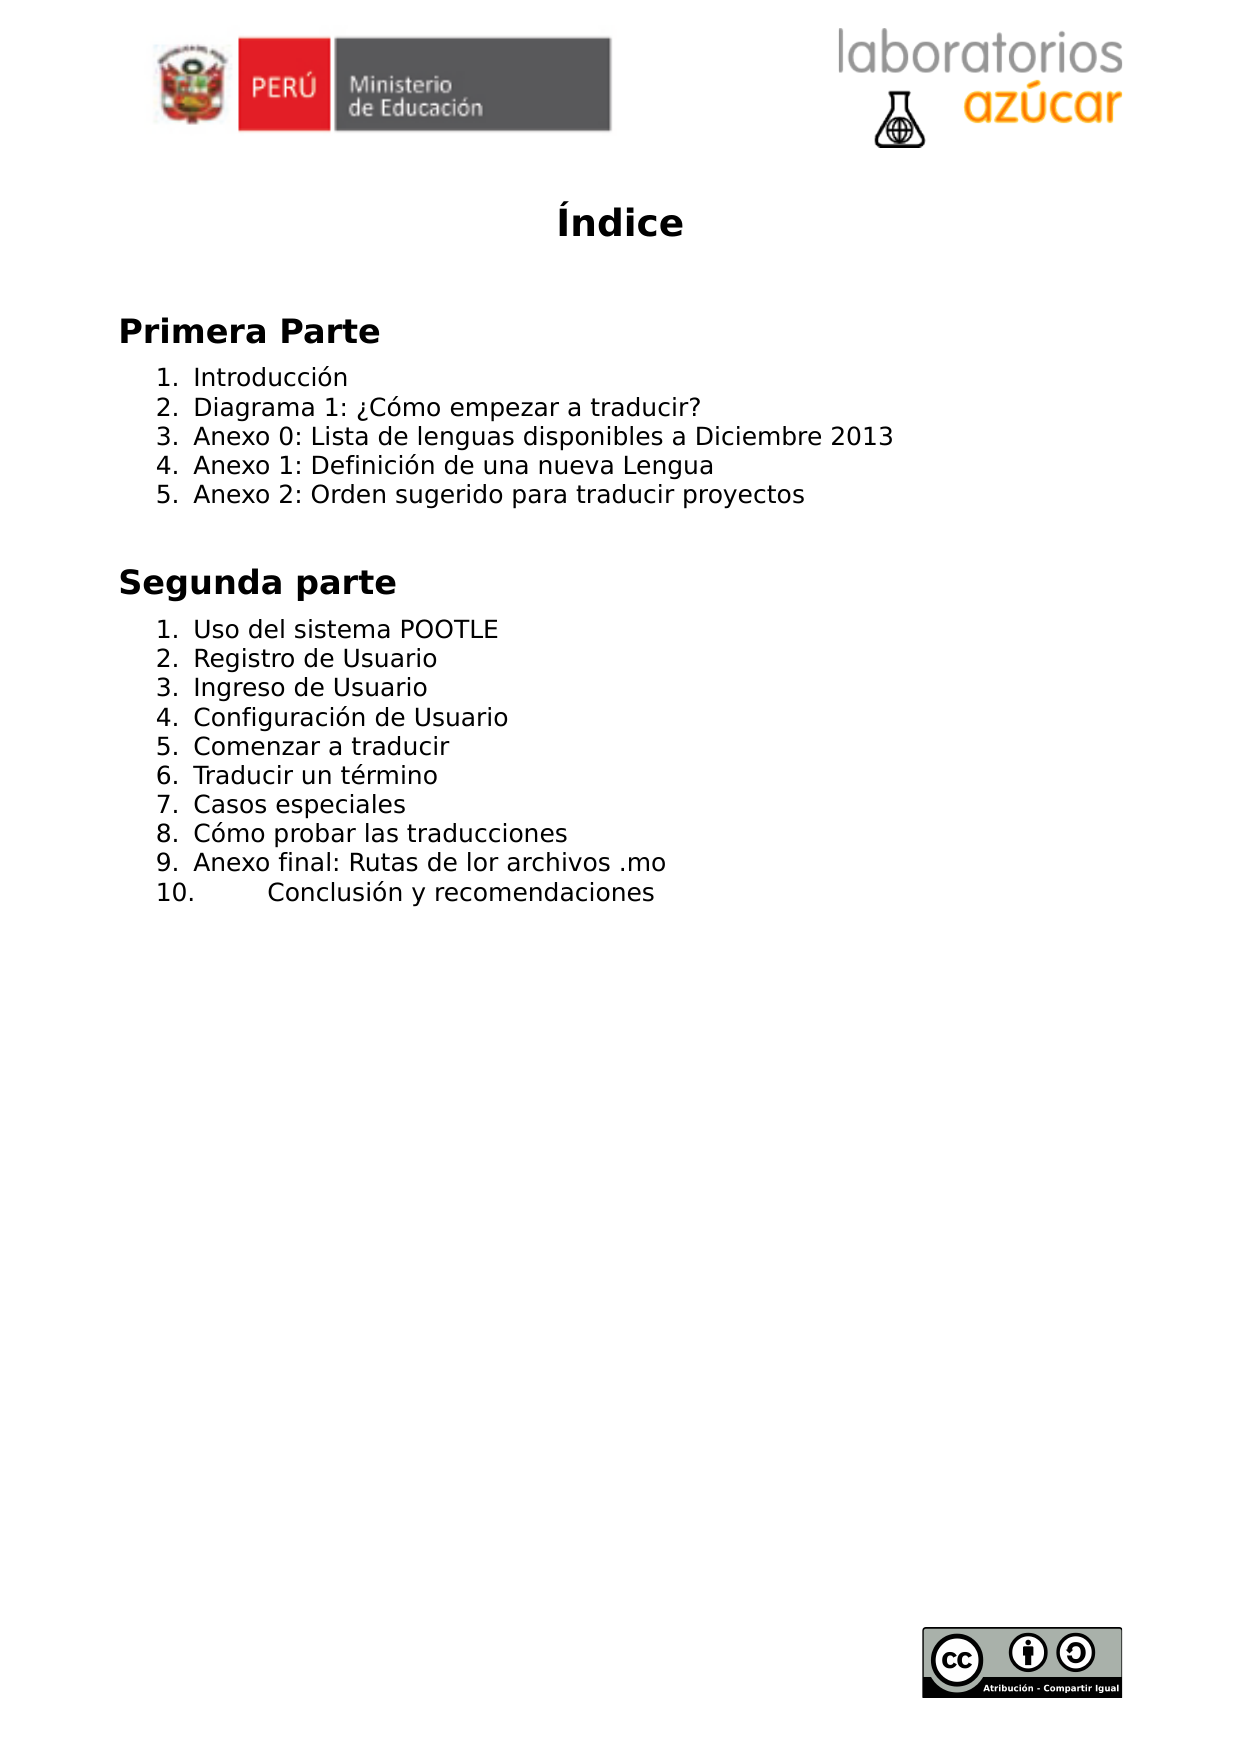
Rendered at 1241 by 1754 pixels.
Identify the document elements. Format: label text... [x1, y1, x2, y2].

subtitle Primera Parte [118, 312, 1122, 351]
picture [137, 22, 631, 148]
title Índice [118, 202, 1122, 245]
list Anexo 1: Definición de una nueva Lengua [156, 451, 1122, 480]
list Anexo final: Rutas de lor archivos .mo [156, 848, 1122, 878]
list Cómo probar las traducciones [156, 819, 1122, 848]
list Anexo 0: Lista de lenguas disponibles a Diciembre 2013 [156, 422, 1122, 451]
list Casos especiales [156, 790, 1122, 819]
list Traducir un término [156, 761, 1122, 790]
picture [838, 28, 1123, 148]
list Comenzar a traducir [156, 732, 1122, 761]
list Introducción [156, 364, 1122, 393]
list Diagrama 1: ¿Cómo empezar a traducir? [156, 393, 1122, 422]
list Uso del sistema POOTLE [156, 615, 1122, 644]
list Conclusión y recomendaciones [156, 878, 1122, 907]
list Configuración de Usuario [156, 703, 1122, 732]
list Ingreso de Usuario [156, 673, 1122, 703]
list Registro de Usuario [156, 644, 1122, 673]
subtitle Segunda parte [118, 564, 1122, 603]
list Anexo 2: Orden sugerido para traducir proyectos [156, 480, 1122, 509]
picture [922, 1627, 1123, 1698]
